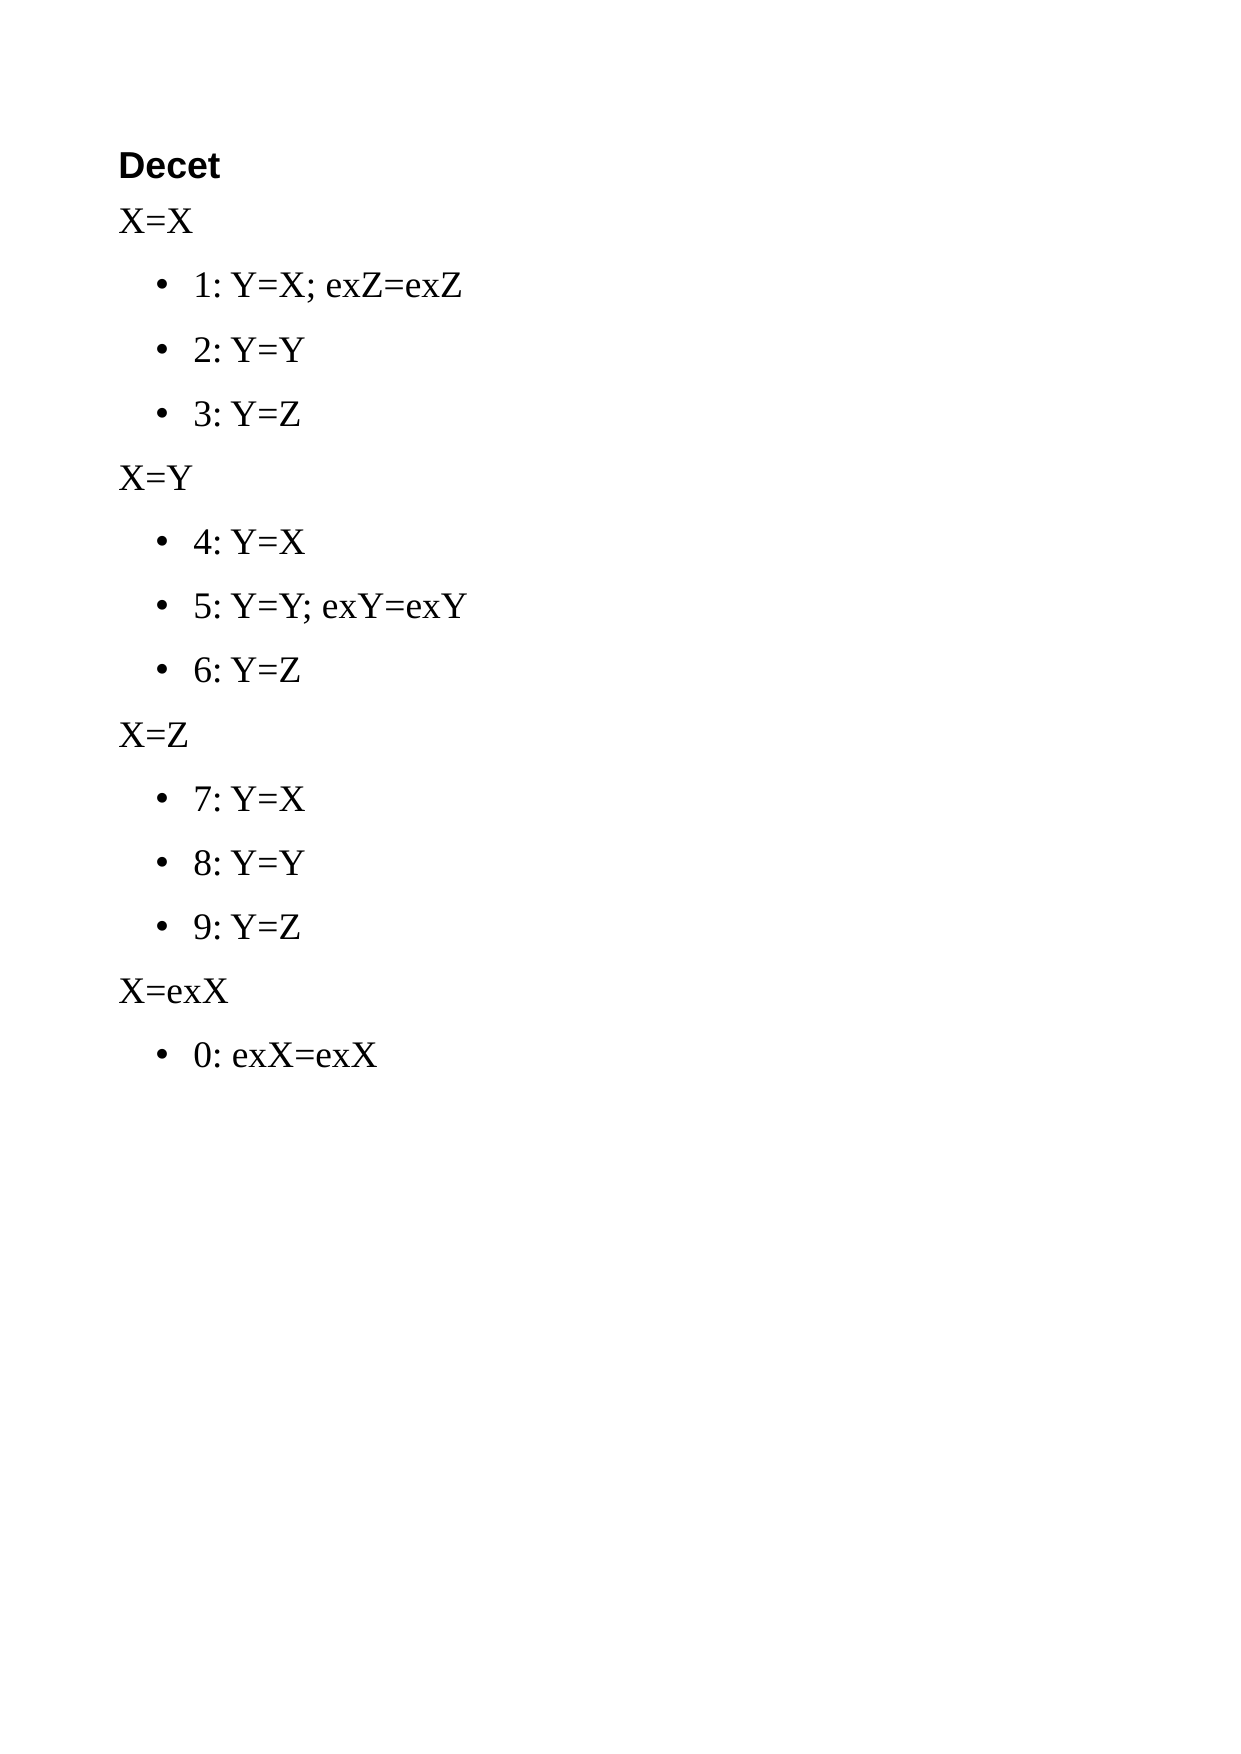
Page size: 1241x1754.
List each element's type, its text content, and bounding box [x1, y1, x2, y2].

list 1: Y=X; exZ=exZ [156, 263, 1122, 306]
list 9: Y=Z [156, 904, 1122, 948]
list 2: Y=Y [156, 327, 1122, 370]
list 7: Y=X [156, 776, 1122, 819]
text X=X [118, 199, 1122, 242]
list 0: exX=exX [156, 1033, 1122, 1076]
list 8: Y=Y [156, 840, 1122, 883]
list 5: Y=Y; exY=exY [156, 584, 1122, 627]
text X=Z [118, 712, 1122, 755]
text X=exX [118, 969, 1122, 1012]
list 6: Y=Z [156, 648, 1122, 691]
list 4: Y=X [156, 519, 1122, 563]
list 3: Y=Z [156, 391, 1122, 434]
text X=Y [118, 455, 1122, 498]
subtitle Decet [118, 143, 1122, 186]
